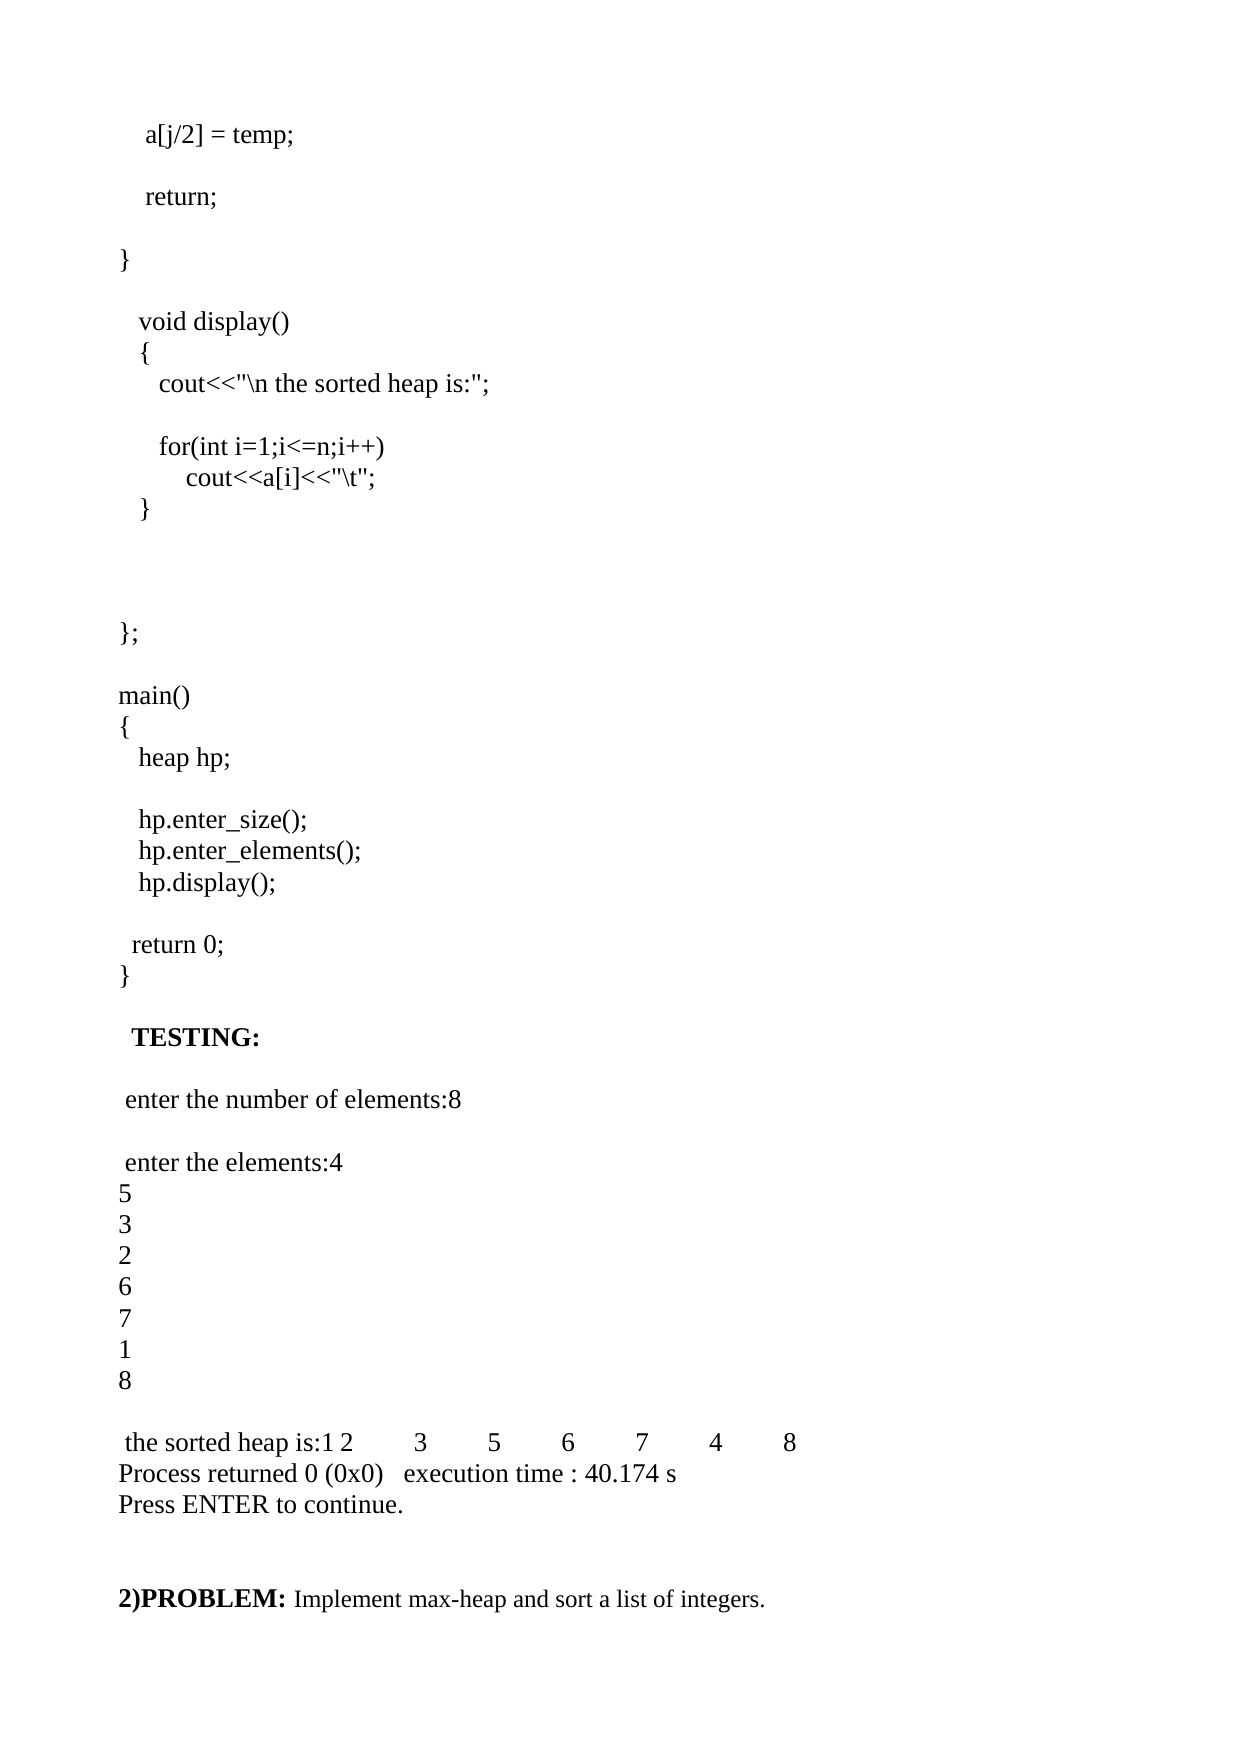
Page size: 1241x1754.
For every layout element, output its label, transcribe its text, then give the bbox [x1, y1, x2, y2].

text } [118, 492, 1122, 523]
text the sorted heap is:1 2 3 5 6 7 4 8 [118, 1426, 1122, 1457]
text a[j/2] = temp; [118, 118, 1122, 149]
text heap hp; [118, 741, 1122, 772]
text { [118, 336, 1122, 367]
text main() [118, 679, 1122, 710]
text 1 [118, 1333, 1122, 1364]
text { [118, 710, 1122, 741]
text cout<<"\n the sorted heap is:"; [118, 367, 1122, 398]
text hp.enter_size(); [118, 803, 1122, 834]
text } [118, 959, 1122, 990]
text } [118, 243, 1122, 274]
text 3 [118, 1208, 1122, 1239]
text enter the number of elements:8 [118, 1084, 1122, 1115]
text }; [118, 616, 1122, 648]
text hp.display(); [118, 866, 1122, 897]
text void display() [118, 305, 1122, 336]
text return 0; [118, 928, 1122, 959]
text Process returned 0 (0x0) execution time : 40.174 s [118, 1457, 1122, 1488]
text cout<<a[i]<<"\t"; [118, 461, 1122, 492]
text 2)PROBLEM: Implement max-heap and sort a list of integers. [118, 1582, 1122, 1613]
text TESTING: [118, 1021, 1122, 1052]
text Press ENTER to continue. [118, 1488, 1122, 1520]
text return; [118, 180, 1122, 212]
text 8 [118, 1364, 1122, 1395]
text for(int i=1;i<=n;i++) [118, 429, 1122, 461]
text enter the elements:4 [118, 1146, 1122, 1177]
text 6 [118, 1271, 1122, 1302]
text 7 [118, 1302, 1122, 1333]
text 2 [118, 1239, 1122, 1271]
text hp.enter_elements(); [118, 834, 1122, 866]
text 5 [118, 1177, 1122, 1208]
